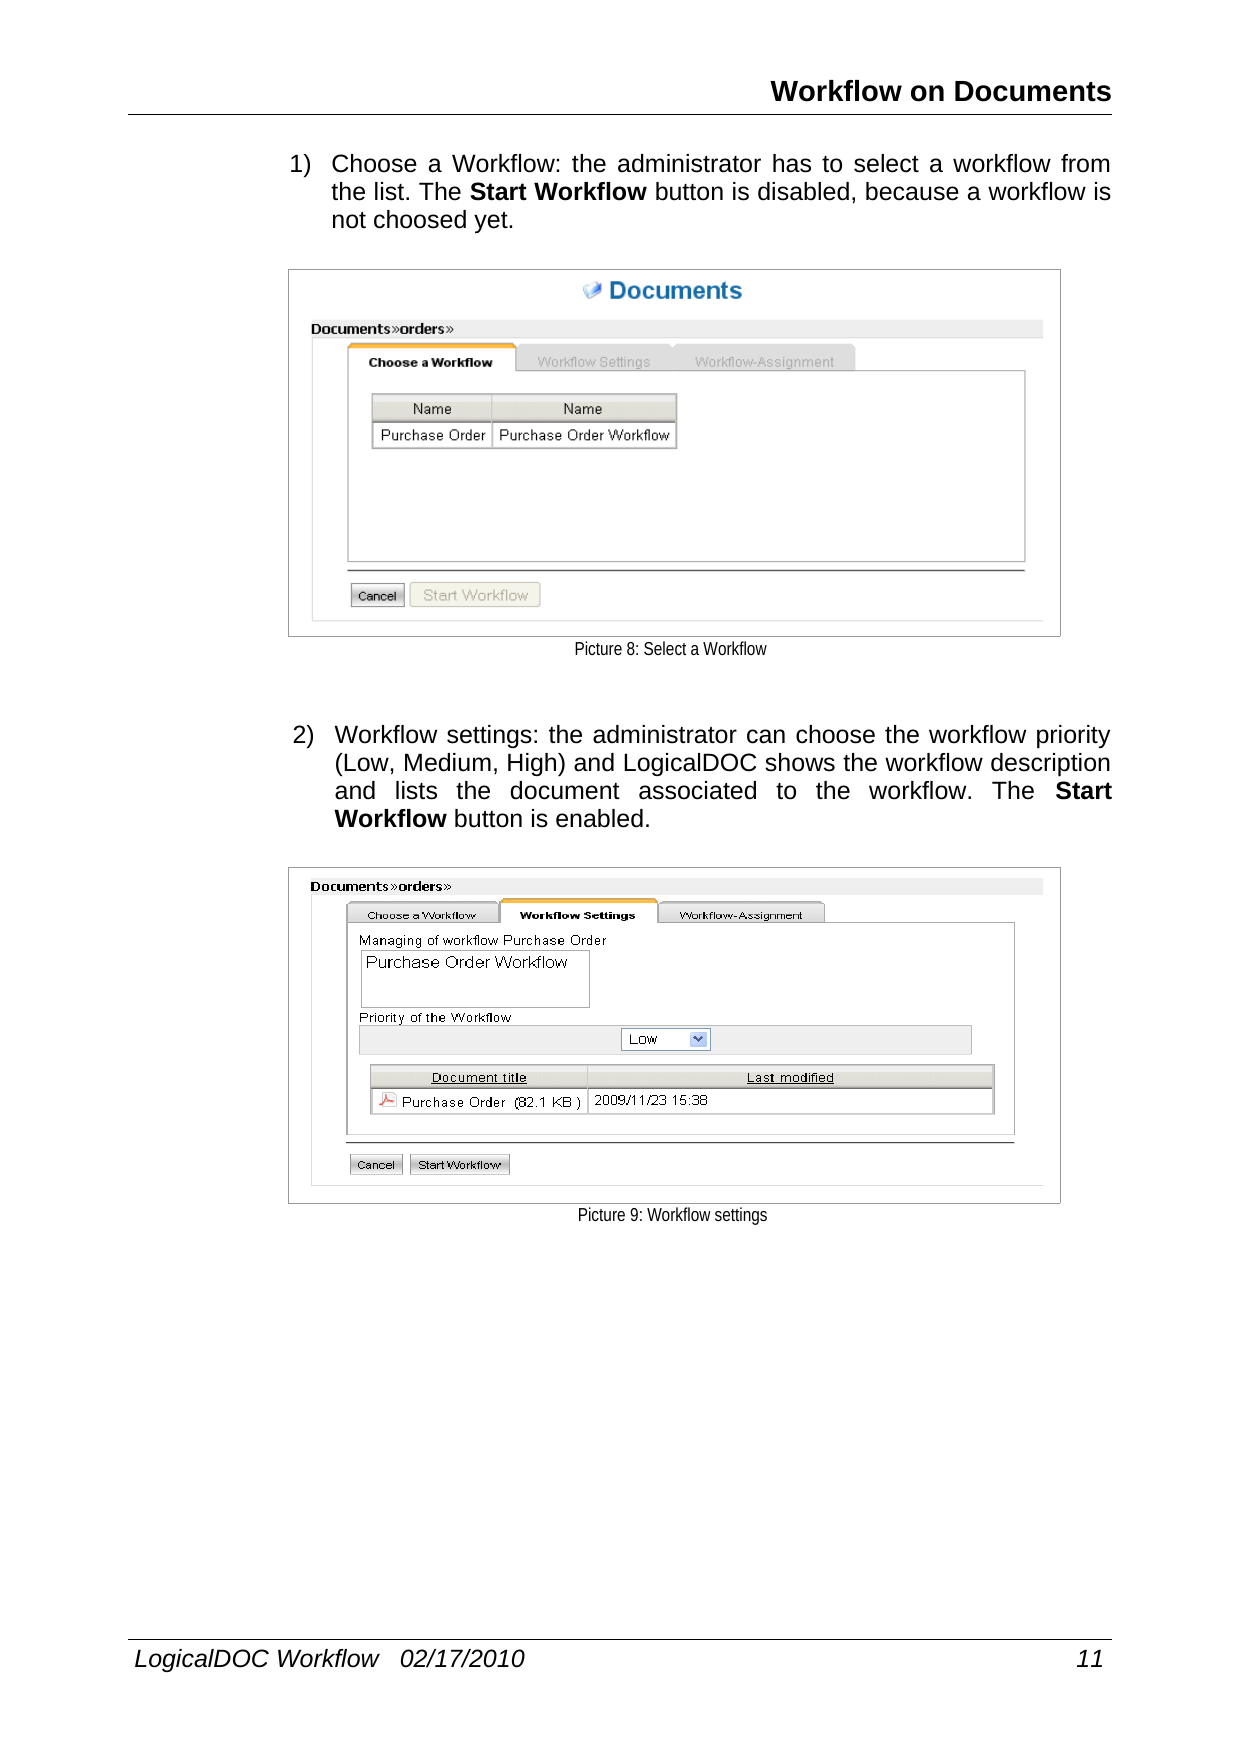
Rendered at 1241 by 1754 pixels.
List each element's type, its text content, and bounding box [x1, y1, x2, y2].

list Choose a Workflow: the administrator has to select a workflow from the list. The Start Workflow button is disabled, because a workflow is not choosed yet. [289, 150, 1112, 234]
list Picture 9: Workflow settings [288, 1204, 1057, 1226]
list Picture 8: Select a Workflow [288, 637, 1057, 659]
list Workflow settings: the administrator can choose the workflow priority (Low, Medium, High) and LogicalDOC shows the workflow description and lists the document associated to the workflow. The Start Workflow button is enabled. [292, 721, 1112, 832]
